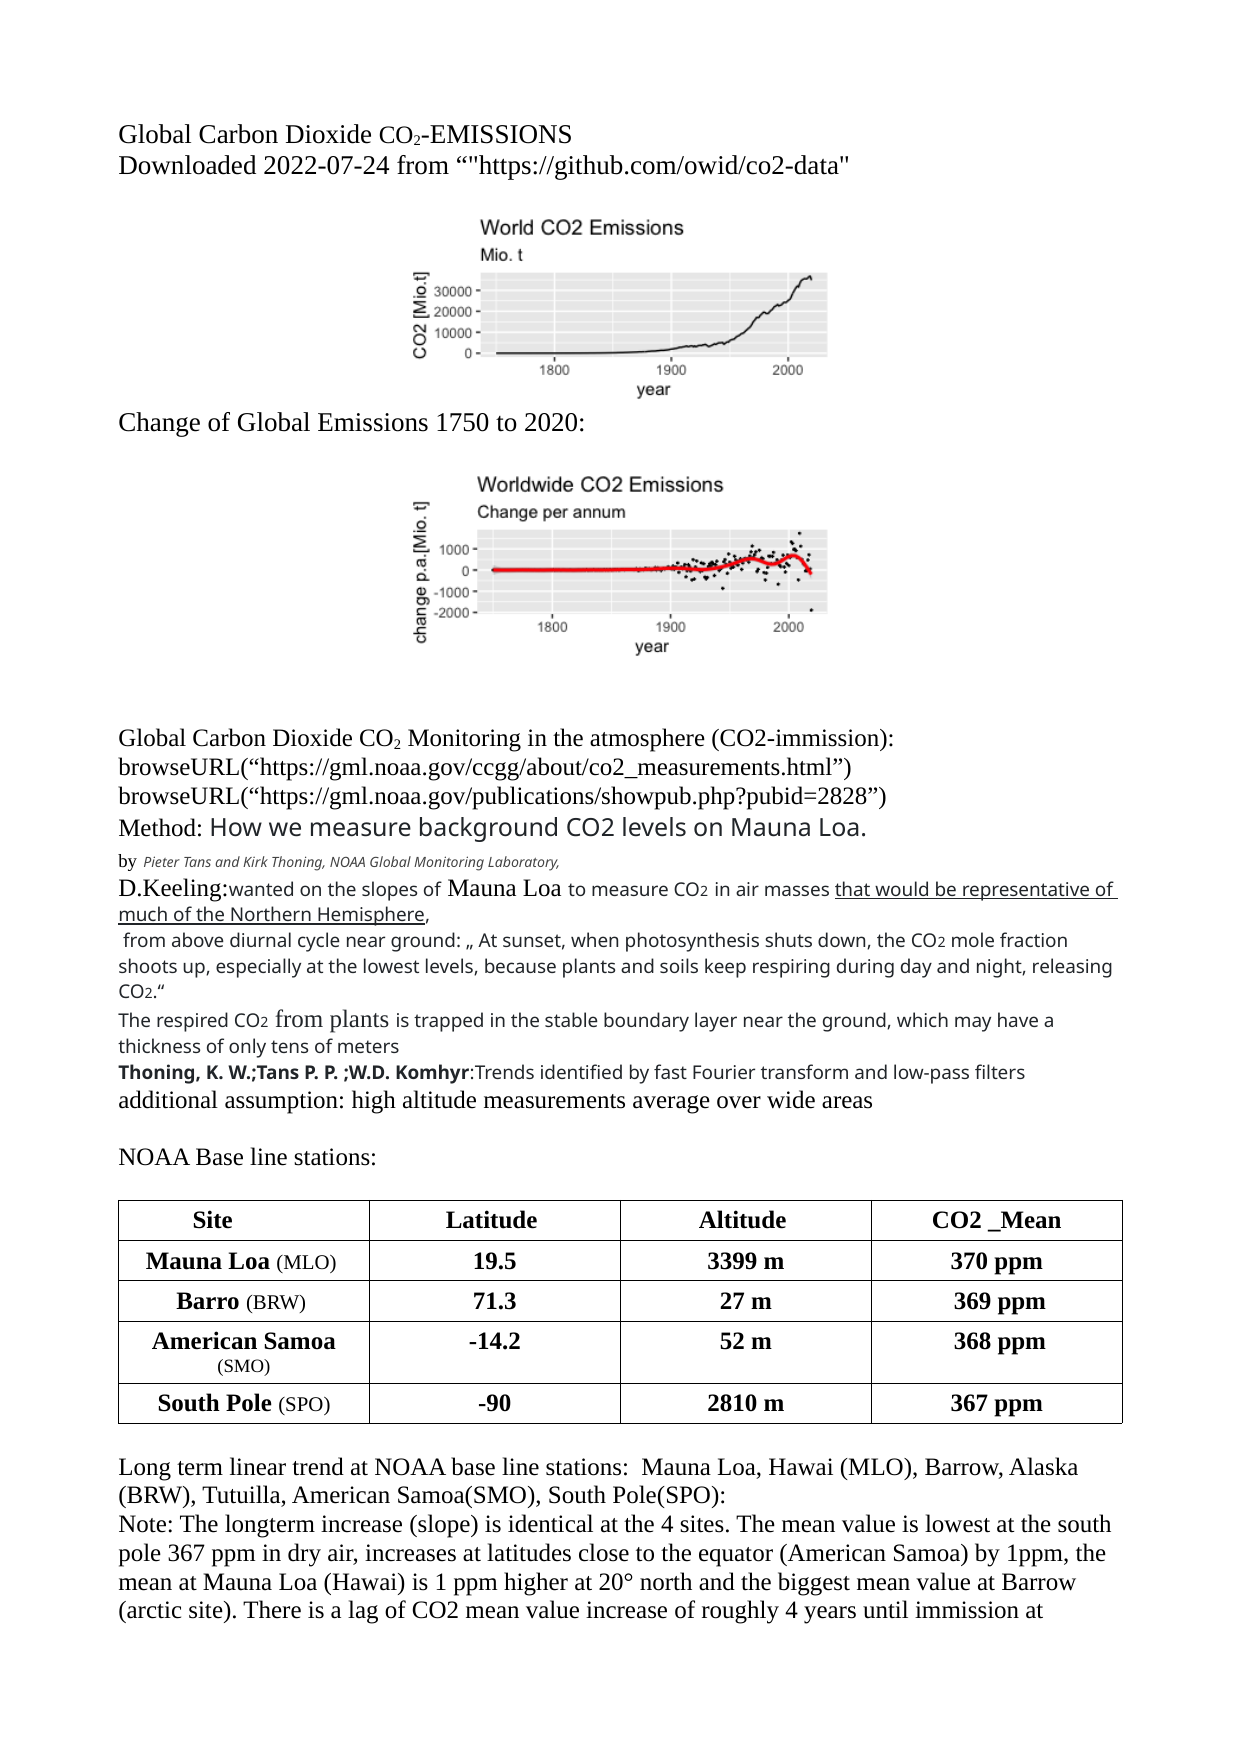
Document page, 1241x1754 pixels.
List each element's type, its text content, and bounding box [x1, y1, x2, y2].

table_cell 2810 m [621, 1384, 871, 1423]
text Method: How we measure background CO2 levels on Mauna Loa. [118, 810, 1122, 844]
table_cell 19,5 [370, 1241, 620, 1280]
text browseURL(“https://gml.noaa.gov/publications/showpub.php?pubid=2828”) [118, 781, 1122, 810]
table_cell South Pole (SPO) [119, 1384, 369, 1423]
text Thoning, K. W.;Tans P. P. ;W.D. Komhyr:Trends identified by fast Fourier transform and low-pass filters [118, 1059, 1122, 1085]
text D.Keeling:wanted on the slopes of Mauna Loa to measure CO2 in air masses that would be representative of much of the Northern Hemisphere, [118, 873, 1122, 927]
text from above diurnal cycle near ground: „ At sunset, when photosynthesis shuts down, the CO2 mole fraction shoots up, especially at the lowest levels, because plants and soils keep respiring during day and night, releasing CO2.“ [118, 927, 1122, 1004]
table_cell 27 m [621, 1281, 871, 1321]
table_cell 369 ppm [872, 1281, 1122, 1321]
picture [405, 468, 836, 664]
table_cell American Samoa (SMO) [119, 1322, 369, 1382]
table_cell 370 ppm [872, 1241, 1122, 1280]
text Global Carbon Dioxide CO2 Monitoring in the atmosphere (CO2-immission): [118, 723, 1122, 752]
text by Pieter Tans and Kirk Thoning, NOAA Global Monitoring Laboratory, [118, 844, 1122, 873]
table_header Site [119, 1201, 369, 1240]
text Global Carbon Dioxide CO2-EMISSIONS [118, 118, 1122, 149]
text Note: The longterm increase (slope) is identical at the 4 sites. The mean value is lowest at the south pole 367 ppm in dry air, increases at latitudes close to the equator (American Samoa) by 1ppm, the mean at Mauna Loa (Hawai) is 1 ppm higher at 20° north and the biggest mean value at Barrow (arctic site). There is a lag of CO2 mean value increase of roughly 4 years until immission at [118, 1509, 1122, 1624]
text Change of Global Emissions 1750 to 2020: [118, 212, 1122, 438]
table_cell 368 ppm [872, 1322, 1122, 1382]
table_header Latitude [370, 1201, 620, 1240]
text NOAA Base line stations: [118, 1142, 1122, 1171]
table_cell Barro (BRW) [119, 1281, 369, 1321]
table_header Altitude [621, 1201, 871, 1240]
table_cell 71,3 [370, 1281, 620, 1321]
table_cell 3399 m [621, 1241, 871, 1280]
text The respired CO2 from plants is trapped in the stable boundary layer near the ground, which may have a thickness of only tens of meters [118, 1004, 1122, 1059]
table_cell Mauna Loa (MLO) [119, 1241, 369, 1280]
table_cell -14,2 [370, 1322, 620, 1382]
text Downloaded 2022-07-24 from “"https://github.com/owid/co2-data" [118, 149, 1122, 180]
text additional assumption: high altitude measurements average over wide areas [118, 1085, 1122, 1113]
picture [405, 211, 836, 407]
table_cell -90 [370, 1384, 620, 1423]
text Long term linear trend at NOAA base line stations: Mauna Loa, Hawai (MLO), Barrow, Alaska (BRW), Tutuilla, American Samoa(SMO), South Pole(SPO): [118, 1452, 1122, 1509]
text browseURL(“https://gml.noaa.gov/ccgg/about/co2_measurements.html”) [118, 752, 1122, 781]
table_cell 52 m [621, 1322, 871, 1382]
table_cell 367 ppm [872, 1384, 1122, 1423]
table_header CO2 _Mean [872, 1201, 1122, 1240]
